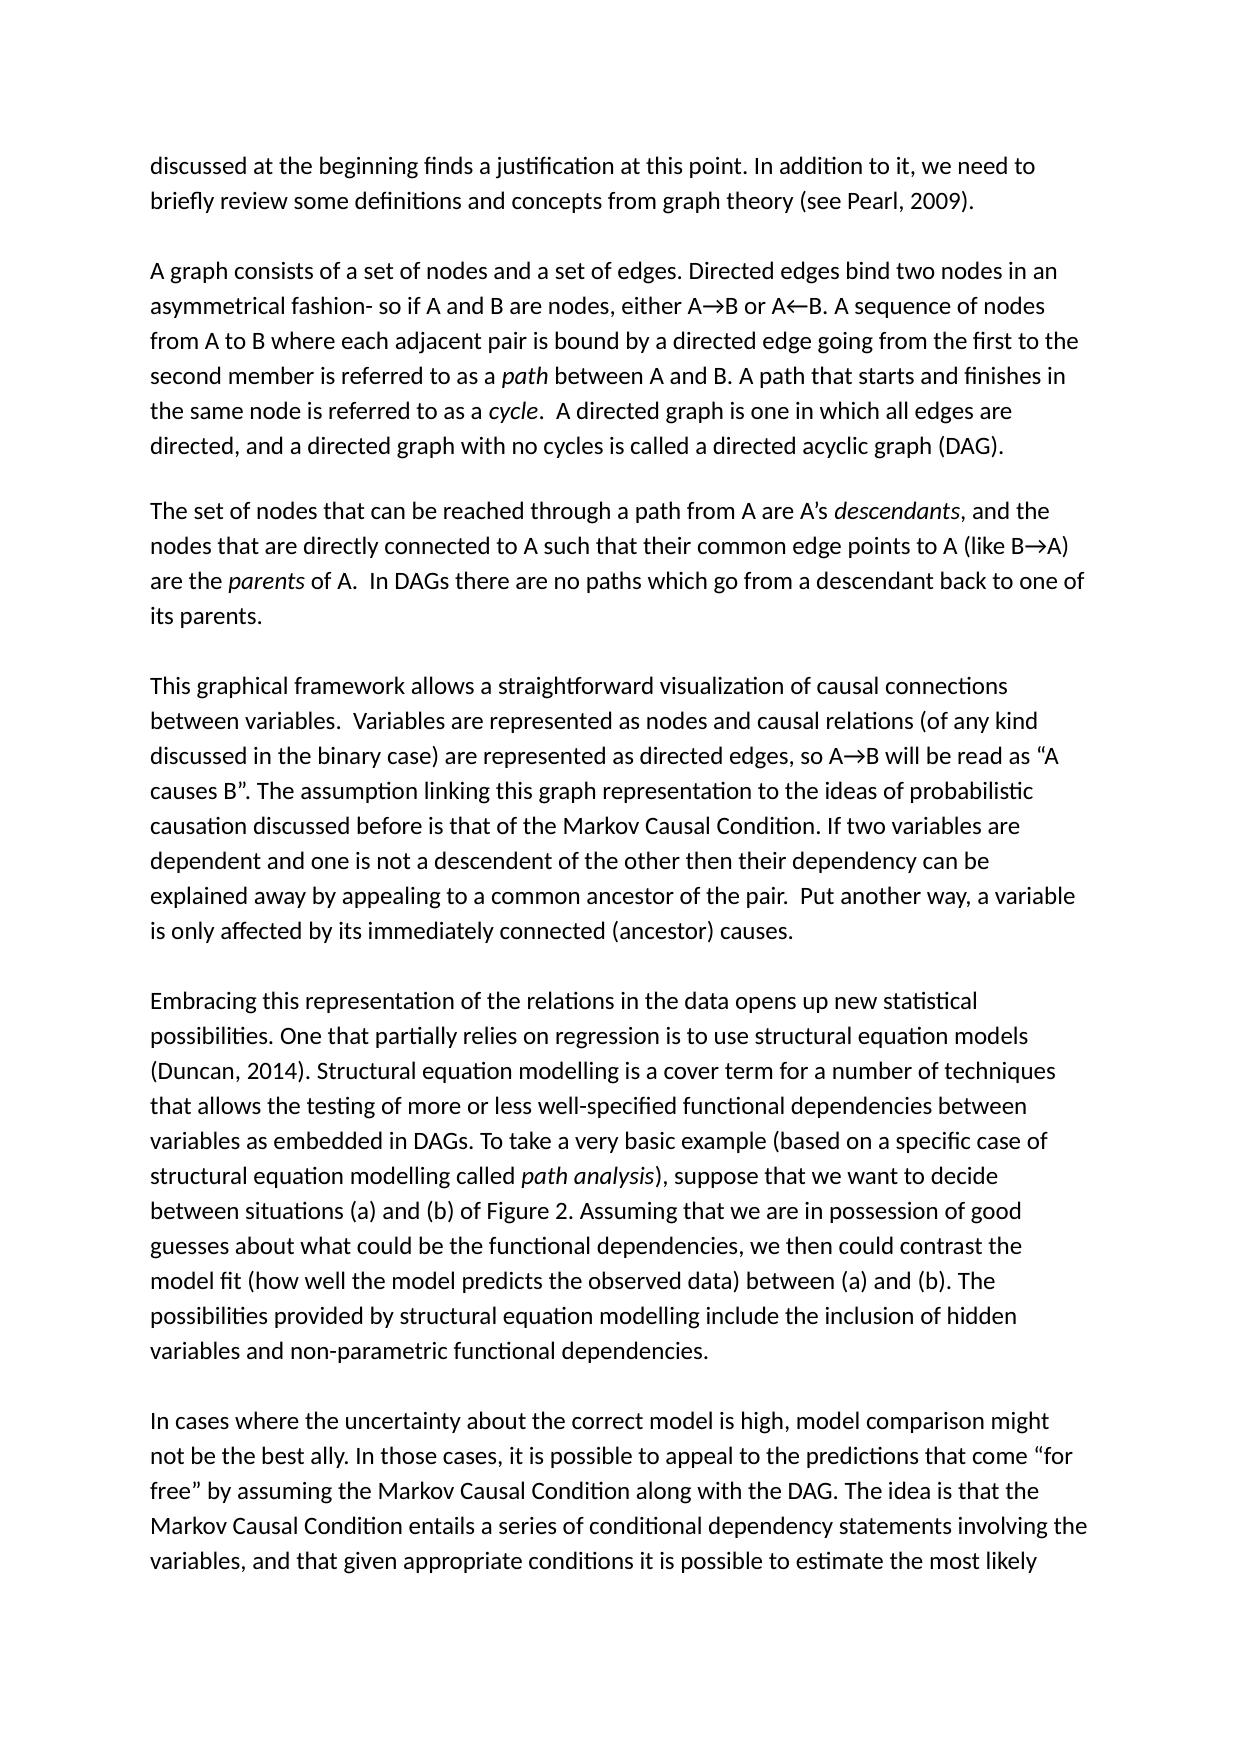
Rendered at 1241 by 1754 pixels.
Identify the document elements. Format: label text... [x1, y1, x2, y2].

text Embracing this representation of the relations in the data opens up new statistical possibilities. One that partially relies on regression is to use structural equation models (Duncan, 2014). Structural equation modelling is a cover term for a number of techniques that allows the testing of more or less well-specified functional dependencies between variables as embedded in DAGs. To take a very basic example (based on a specific case of structural equation modelling called path analysis), suppose that we want to decide between situations (a) and (b) of Figure 2. Assuming that we are in possession of good guesses about what could be the functional dependencies, we then could contrast the model fit (how well the model predicts the observed data) between (a) and (b). The possibilities provided by structural equation modelling include the inclusion of hidden variables and non-parametric functional dependencies. [150, 985, 1090, 1366]
text In cases where the uncertainty about the correct model is high, model comparison might not be the best ally. In those cases, it is possible to appeal to the predictions that come “for free” by assuming the Markov Causal Condition along with the DAG. The idea is that the Markov Causal Condition entails a series of conditional dependency statements involving the variables, and that given appropriate conditions it is possible to estimate the most likely [150, 1405, 1090, 1576]
text discussed at the beginning finds a justification at this point. In addition to it, we need to briefly review some definitions and concepts from graph theory (see Pearl, 2009). [150, 150, 1090, 216]
text The set of nodes that can be reached through a path from A are A’s descendants, and the nodes that are directly connected to A such that their common edge points to A (like B→A) are the parents of A. In DAGs there are no paths which go from a descendant back to one of its parents. [150, 495, 1090, 631]
text This graphical framework allows a straightforward visualization of causal connections between variables. Variables are represented as nodes and causal relations (of any kind discussed in the binary case) are represented as directed edges, so A→B will be read as “A causes B”. The assumption linking this graph representation to the ideas of probabilistic causation discussed before is that of the Markov Causal Condition. If two variables are dependent and one is not a descendent of the other then their dependency can be explained away by appealing to a common ancestor of the pair. Put another way, a variable is only affected by its immediately connected (ancestor) causes. [150, 670, 1090, 946]
text A graph consists of a set of nodes and a set of edges. Directed edges bind two nodes in an asymmetrical fashion- so if A and B are nodes, either A→B or A←B. A sequence of nodes from A to B where each adjacent pair is bound by a directed edge going from the first to the second member is referred to as a path between A and B. A path that starts and finishes in the same node is referred to as a cycle. A directed graph is one in which all edges are directed, and a directed graph with no cycles is called a directed acyclic graph (DAG). [150, 255, 1090, 461]
